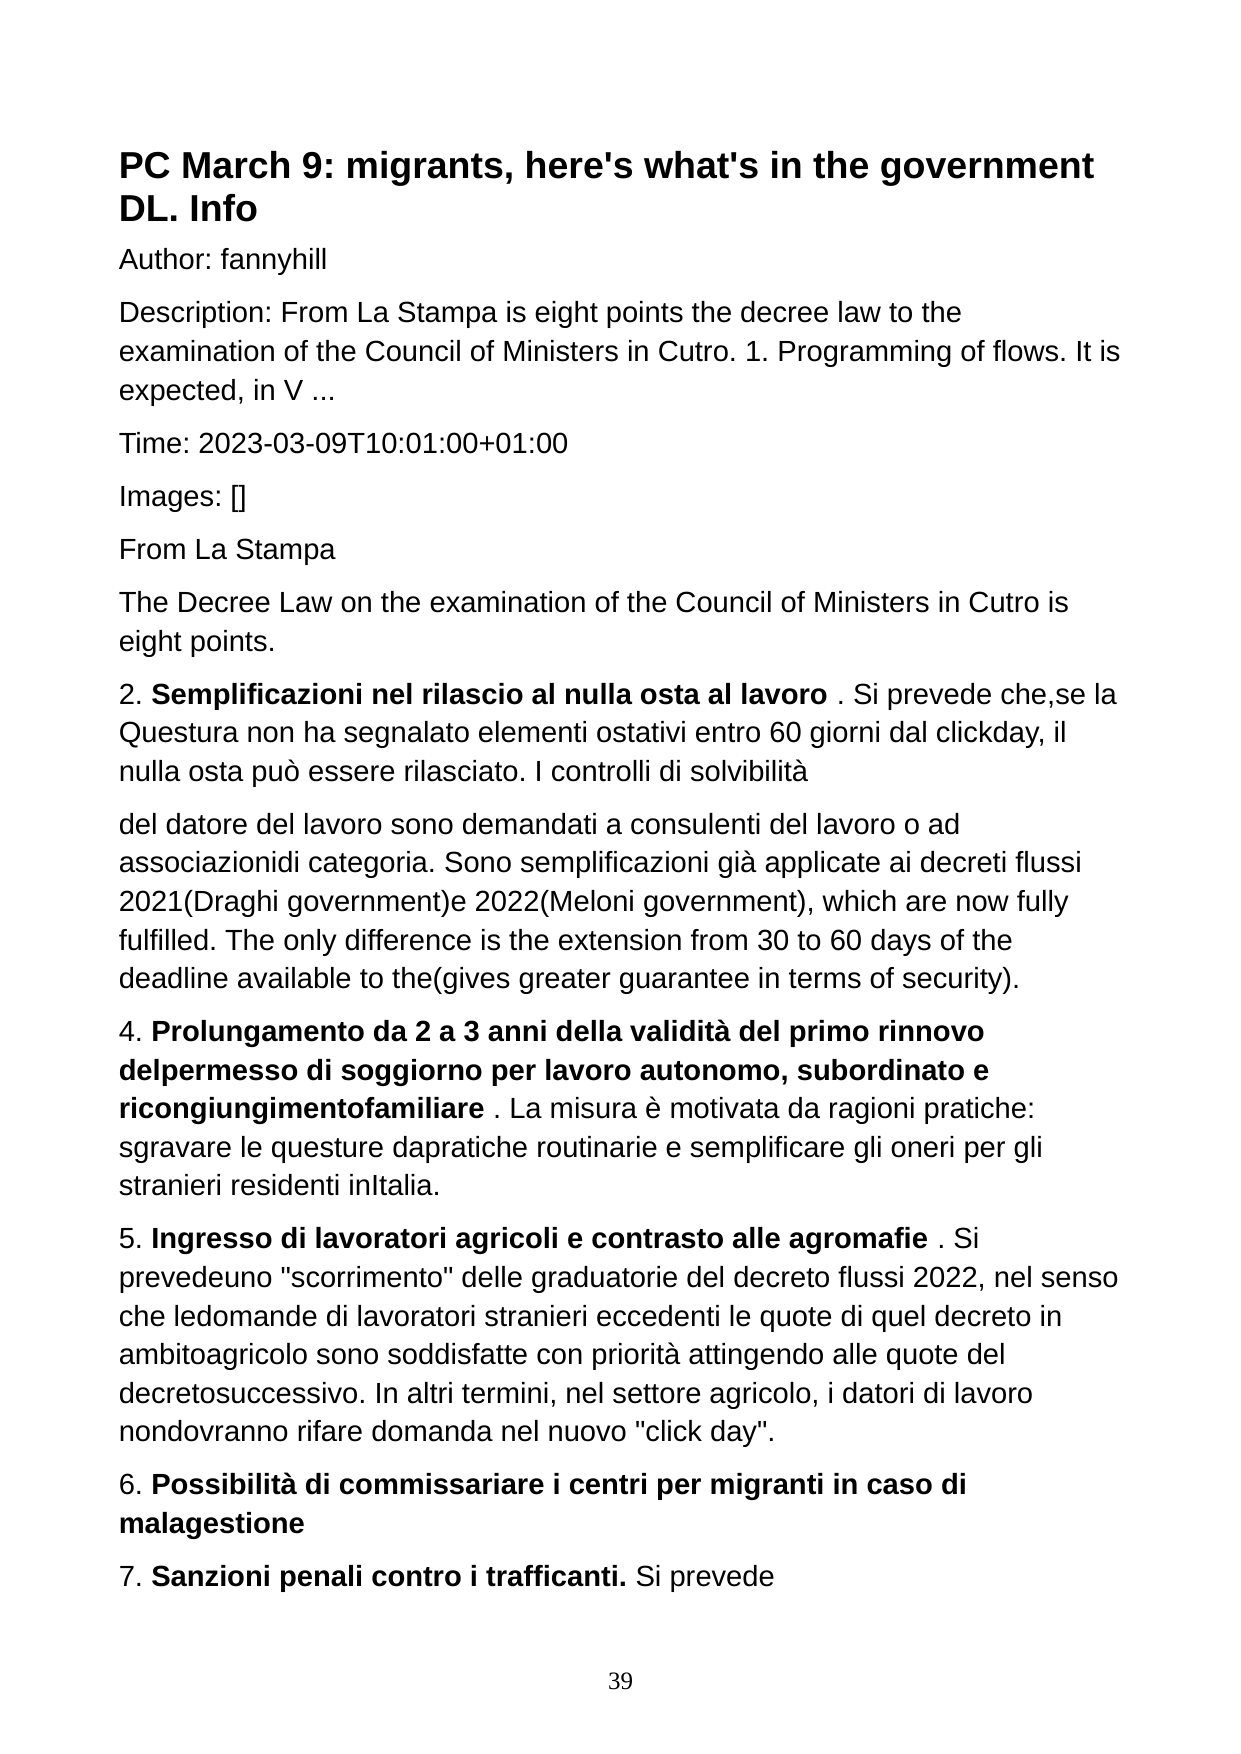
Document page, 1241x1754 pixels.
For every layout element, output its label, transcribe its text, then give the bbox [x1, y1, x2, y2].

text Author: fannyhill [118, 242, 1122, 276]
text Images: [] [118, 479, 1122, 512]
subtitle PC March 9: migrants, here's what's in the government DL. Info [118, 143, 1122, 230]
text 7. Sanzioni penali contro i trafficanti. Si prevede [118, 1559, 1122, 1592]
text 2. Semplificazioni nel rilascio al nulla osta al lavoro . Si prevede che,se la Questura non ha segnalato elementi ostativi entro 60 giorni dal clickday, il nulla osta può essere rilasciato. I controlli di solvibilità [118, 677, 1122, 787]
text Description: From La Stampa is eight points the decree law to the examination of the Council of Ministers in Cutro. 1. Programming of flows. It is expected, in V ... [118, 295, 1122, 406]
text The Decree Law on the examination of the Council of Ministers in Cutro is eight points. [118, 585, 1122, 657]
text 5. Ingresso di lavoratori agricoli e contrasto alle agromafie . Si prevedeuno "scorrimento" delle graduatorie del decreto flussi 2022, nel senso che ledomande di lavoratori stranieri eccedenti le quote di quel decreto in ambitoagricolo sono soddisfatte con priorità attingendo alle quote del decretosuccessivo. In altri termini, nel settore agricolo, i datori di lavoro nondovranno rifare domanda nel nuovo "click day". [118, 1221, 1122, 1448]
text 6. Possibilità di commissariare i centri per migranti in caso di malagestione [118, 1467, 1122, 1539]
text From La Stampa [118, 532, 1122, 565]
text Time: 2023-03-09T10:01:00+01:00 [118, 426, 1122, 459]
text del datore del lavoro sono demandati a consulenti del lavoro o ad associazionidi categoria. Sono semplificazioni già applicate ai decreti flussi 2021(Draghi government)e 2022(Meloni government), which are now fully fulfilled. The only difference is the extension from 30 to 60 days of the deadline available to the(gives greater guarantee in terms of security). [118, 807, 1122, 994]
text 4. Prolungamento da 2 a 3 anni della validità del primo rinnovo delpermesso di soggiorno per lavoro autonomo, subordinato e ricongiungimentofamiliare . La misura è motivata da ragioni pratiche: sgravare le questure dapratiche routinarie e semplificare gli oneri per gli stranieri residenti inItalia. [118, 1014, 1122, 1202]
